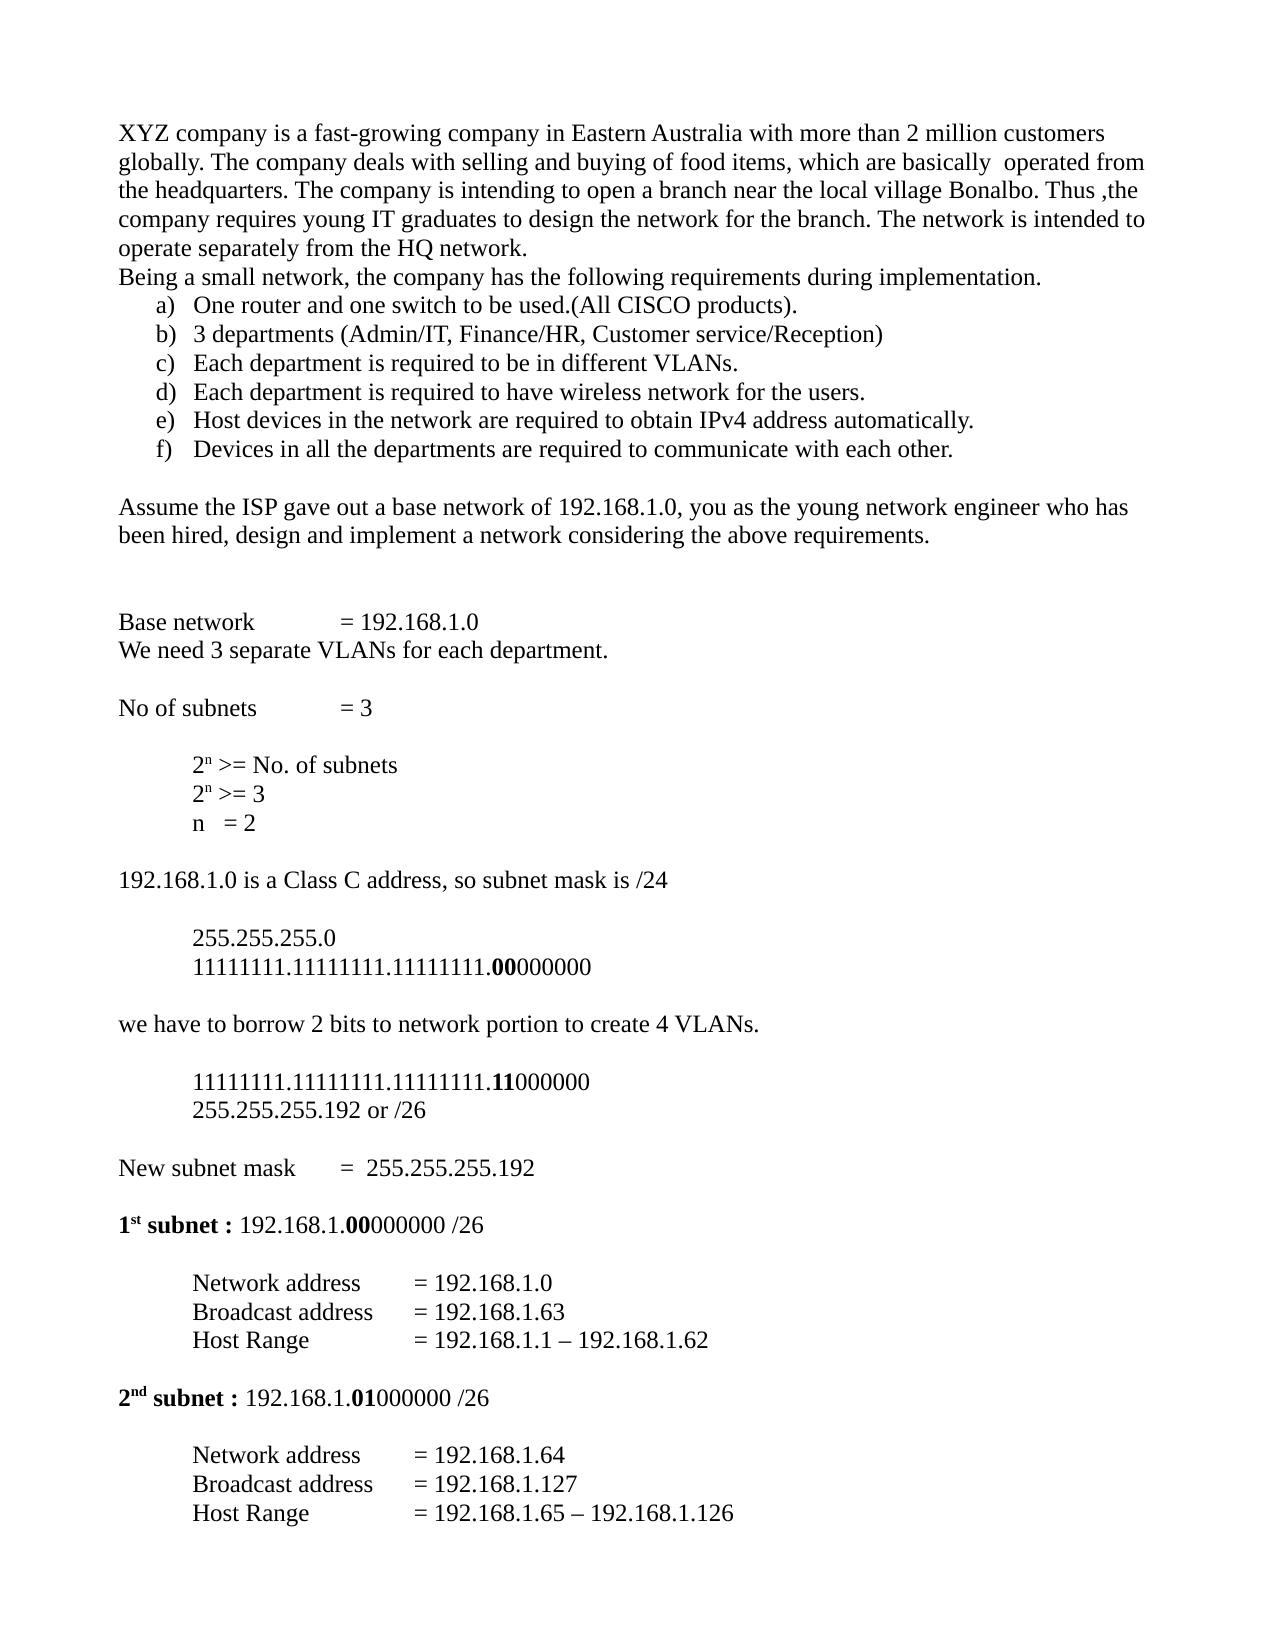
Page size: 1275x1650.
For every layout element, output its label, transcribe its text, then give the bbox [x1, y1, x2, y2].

text 1st subnet : 192.168.1.00000000 /26 [118, 1211, 1157, 1239]
text 2n >= 3 [118, 779, 1157, 808]
text Network address = 192.168.1.64 [118, 1441, 1157, 1469]
text Network address = 192.168.1.0 [118, 1268, 1157, 1297]
text n = 2 [118, 808, 1157, 837]
text Assume the ISP gave out a base network of 192.168.1.0, you as the young network engineer who has been hired, design and implement a network considering the above requirements. [118, 492, 1157, 549]
text 11111111.11111111.11111111.00000000 [118, 952, 1157, 981]
text Host Range = 192.168.1.1 – 192.168.1.62 [118, 1326, 1157, 1354]
text 2n >= No. of subnets [118, 751, 1157, 779]
text 11111111.11111111.11111111.11000000 [118, 1067, 1157, 1096]
text Broadcast address = 192.168.1.63 [118, 1297, 1157, 1326]
text 255.255.255.192 or /26 [118, 1096, 1157, 1124]
text Base network = 192.168.1.0 [118, 607, 1157, 636]
text we have to borrow 2 bits to network portion to create 4 VLANs. [118, 1009, 1157, 1038]
text 192.168.1.0 is a Class C address, so subnet mask is /24 [118, 866, 1157, 894]
list Each department is required to be in different VLANs. [156, 348, 1157, 377]
text Host Range = 192.168.1.65 – 192.168.1.126 [118, 1498, 1157, 1527]
list Devices in all the departments are required to communicate with each other. [156, 434, 1157, 463]
text Broadcast address = 192.168.1.127 [118, 1469, 1157, 1498]
list Each department is required to have wireless network for the users. [156, 377, 1157, 406]
list 3 departments (Admin/IT, Finance/HR, Customer service/Reception) [156, 319, 1157, 348]
text We need 3 separate VLANs for each department. [118, 636, 1157, 664]
text XYZ company is a fast-growing company in Eastern Australia with more than 2 million customers globally. The company deals with selling and buying of food items, which are basically operated from the headquarters. The company is intending to open a branch near the local village Bonalbo. Thus ,the company requires young IT graduates to design the network for the branch. The network is intended to operate separately from the HQ network. [118, 118, 1157, 262]
list Host devices in the network are required to obtain IPv4 address automatically. [156, 406, 1157, 434]
text New subnet mask = 255.255.255.192 [118, 1153, 1157, 1182]
list One router and one switch to be used.(All CISCO products). [156, 291, 1157, 319]
text Being a small network, the company has the following requirements during implementation. [118, 262, 1157, 291]
text No of subnets = 3 [118, 693, 1157, 722]
text 2nd subnet : 192.168.1.01000000 /26 [118, 1383, 1157, 1412]
text 255.255.255.0 [118, 923, 1157, 952]
